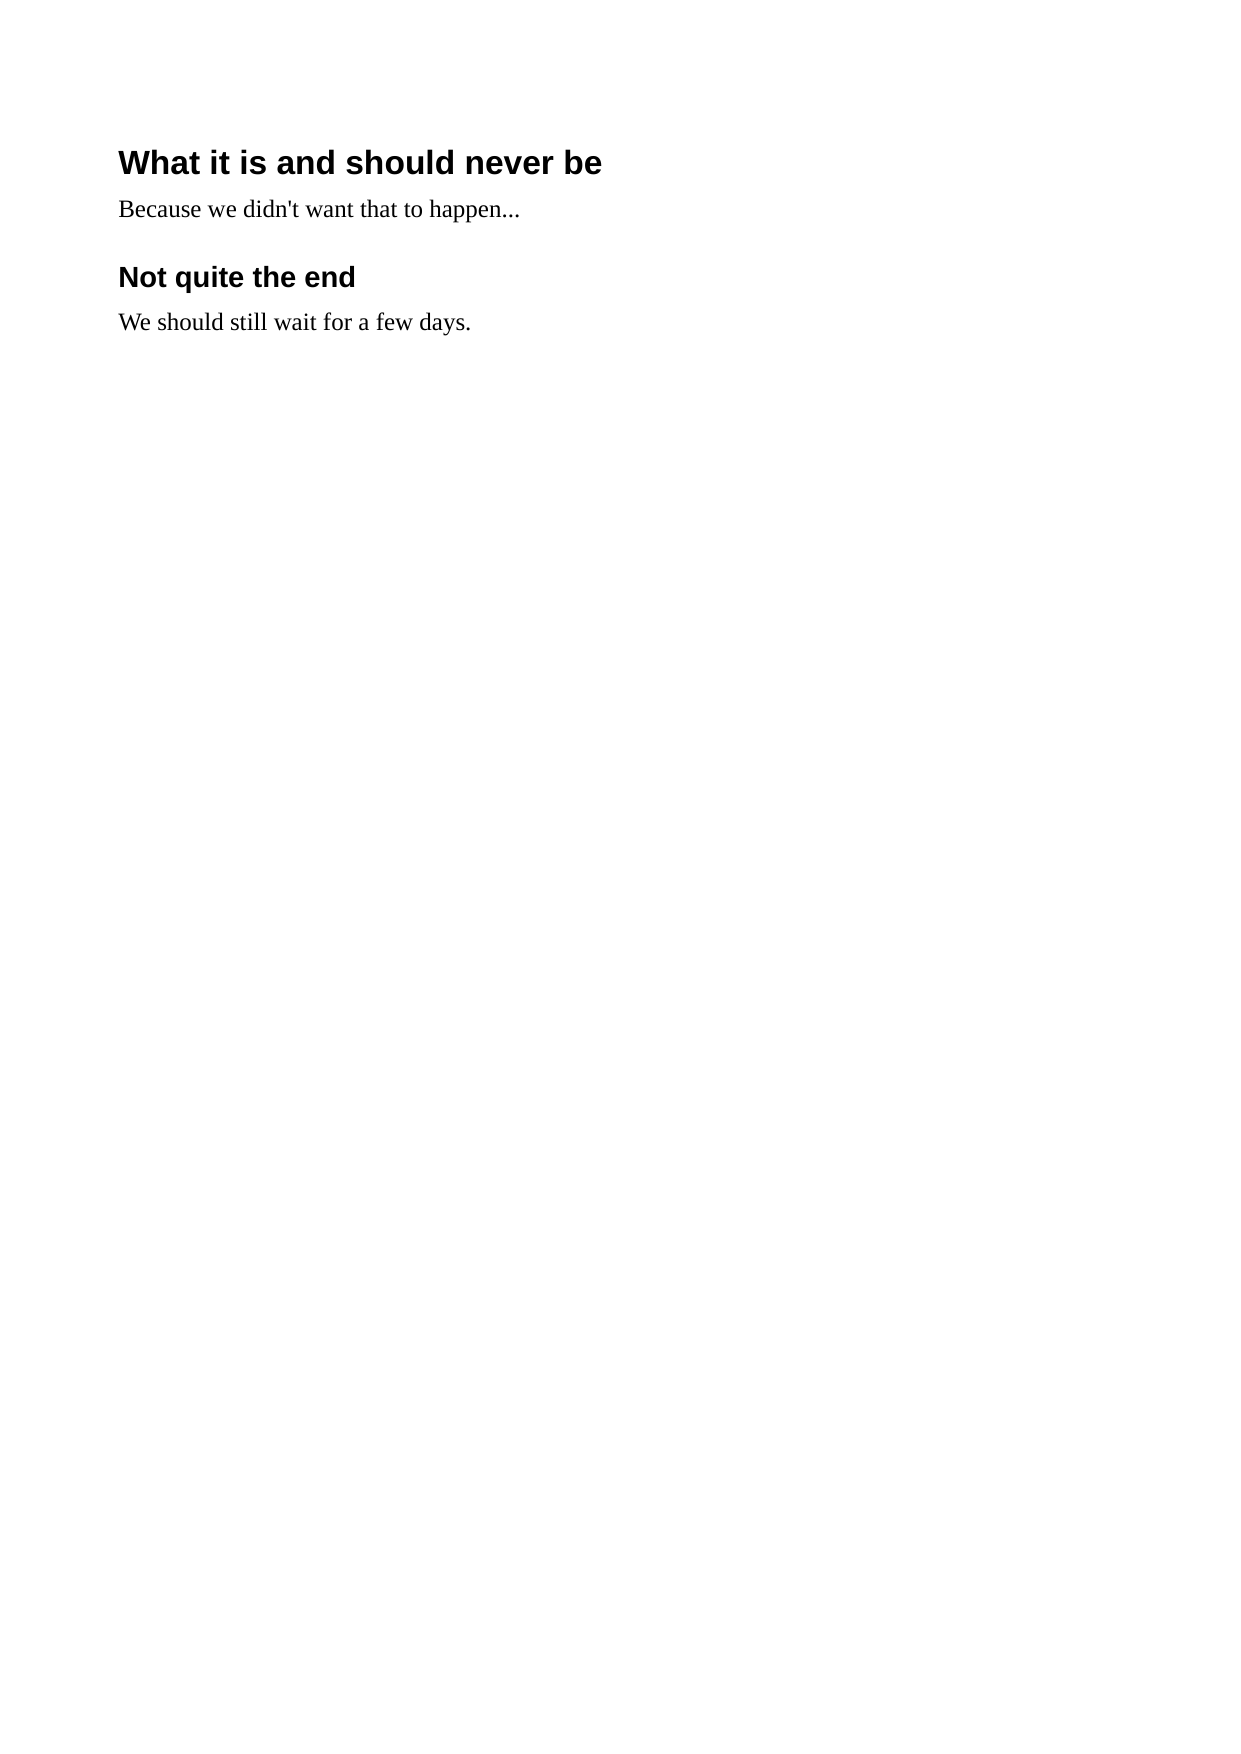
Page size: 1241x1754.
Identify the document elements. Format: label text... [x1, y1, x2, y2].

text Because we didn't want that to happen... [118, 194, 1122, 223]
subtitle Not quite the end [118, 261, 1122, 294]
text We should still wait for a few days. [118, 307, 1122, 335]
subtitle What it is and should never be [118, 143, 1122, 182]
